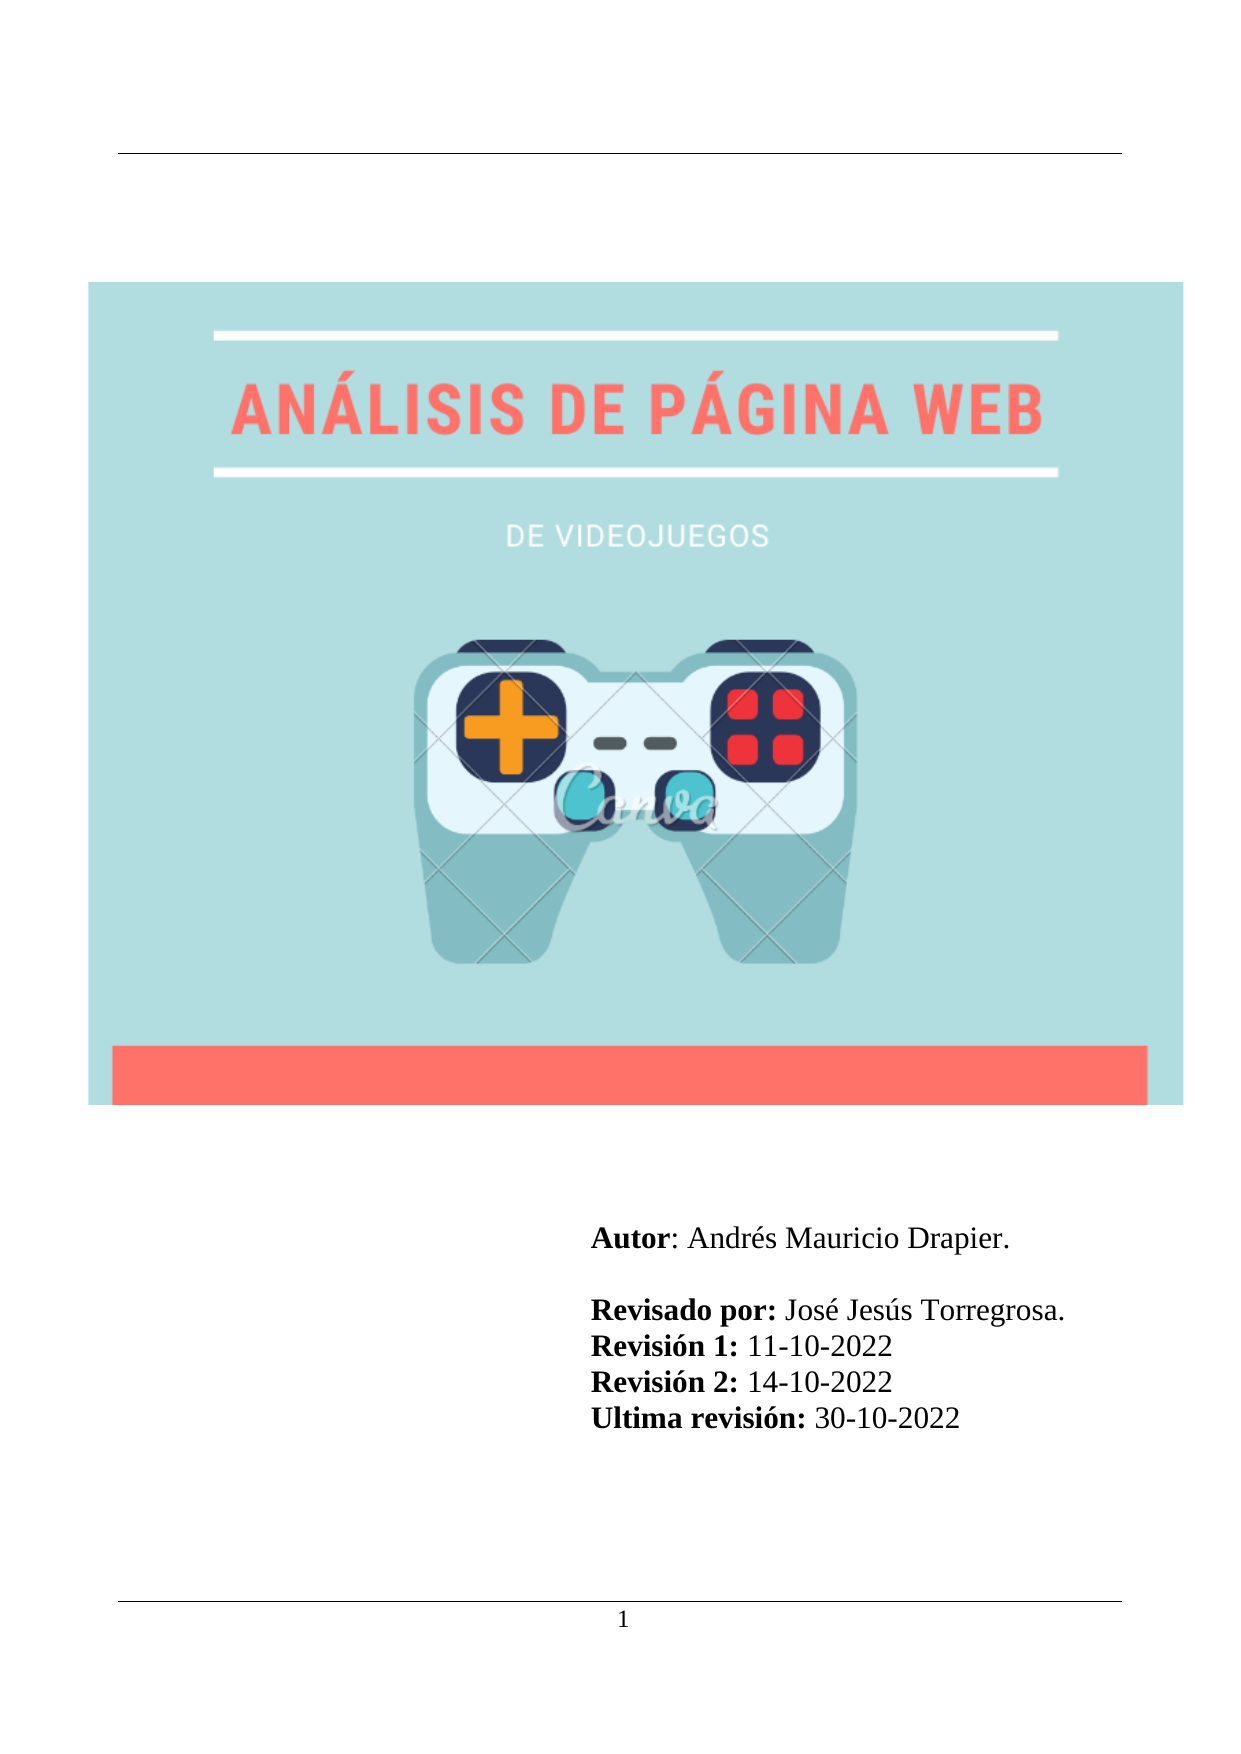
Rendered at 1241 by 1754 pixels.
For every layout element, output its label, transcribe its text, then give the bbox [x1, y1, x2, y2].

picture [88, 282, 1184, 1105]
text Autor: Andrés Mauricio Drapier. [591, 1219, 1122, 1255]
text Ultima revisión: 30-10-2022 [591, 1399, 1122, 1435]
text Revisado por: José Jesús Torregrosa. Revisión 1: 11-10-2022 [591, 1291, 1122, 1363]
text Revisión 2: 14-10-2022 [591, 1363, 1122, 1399]
